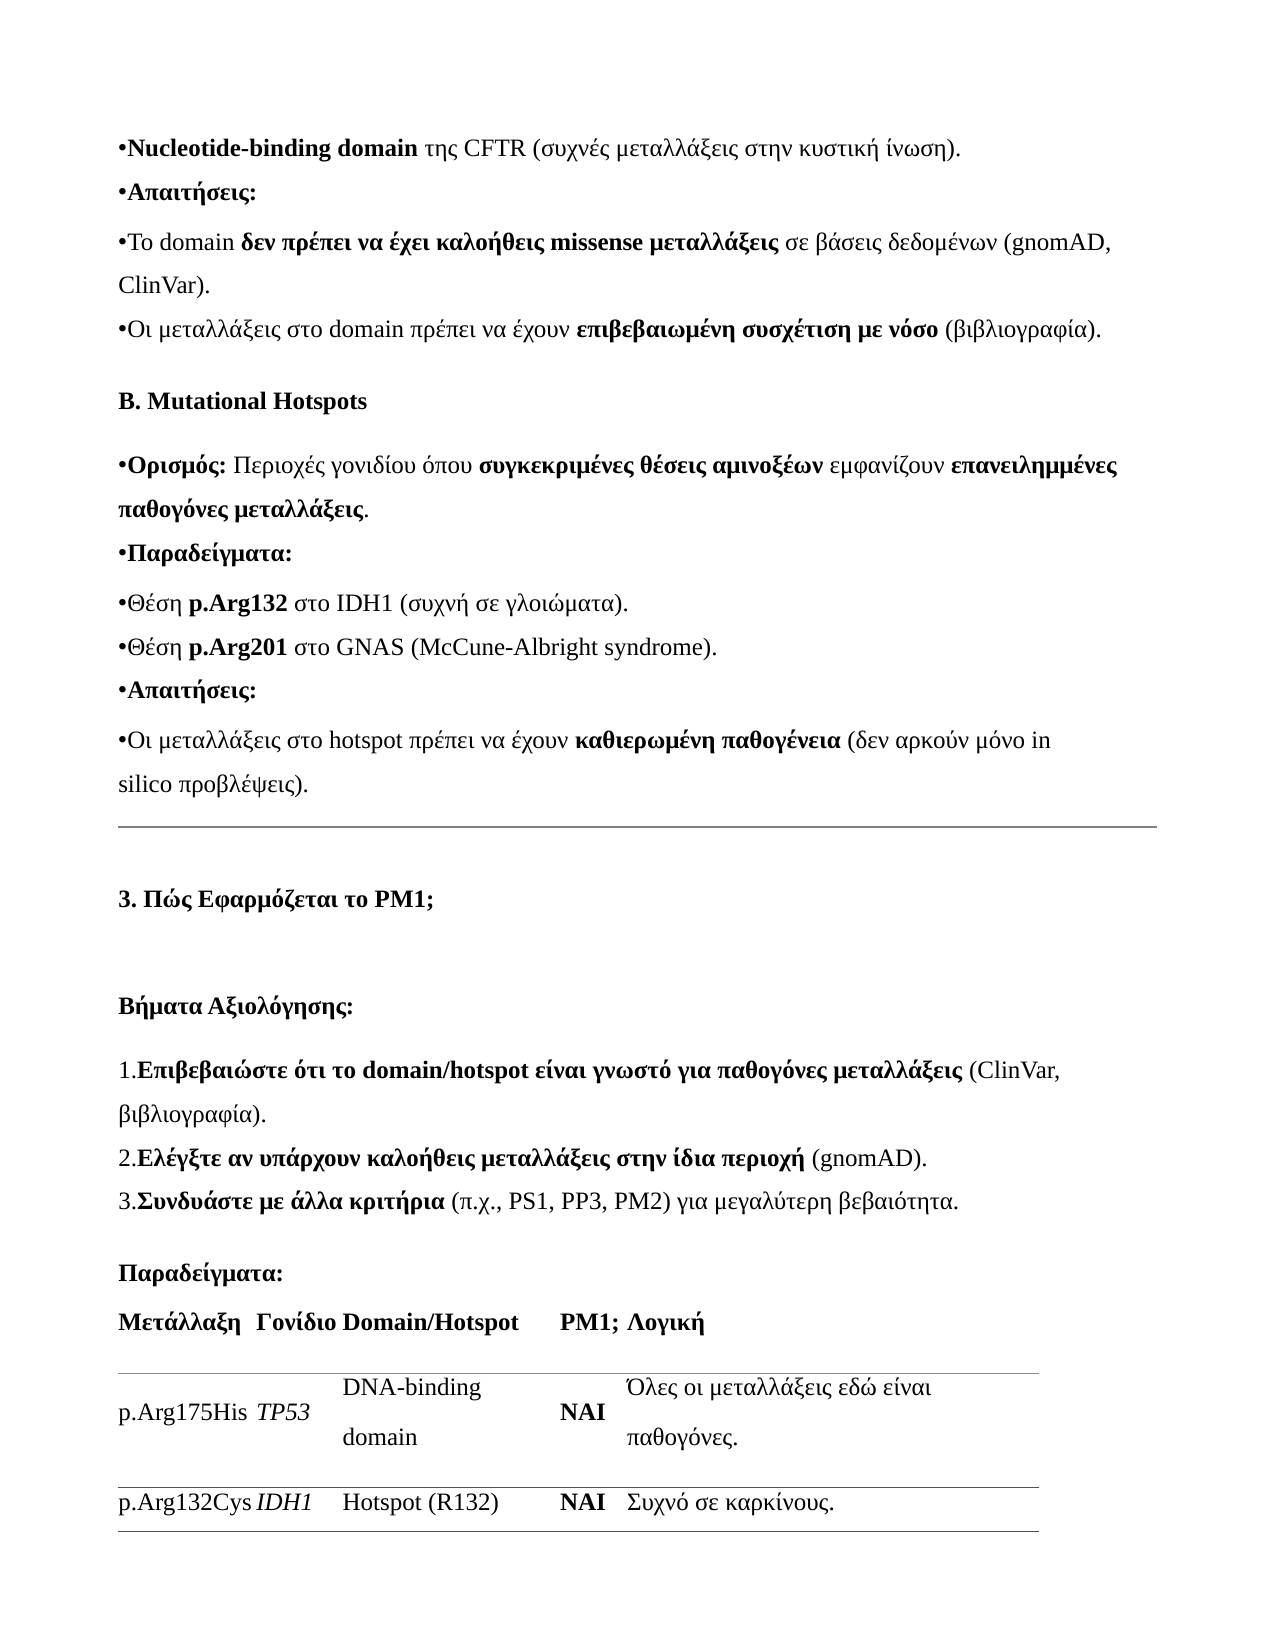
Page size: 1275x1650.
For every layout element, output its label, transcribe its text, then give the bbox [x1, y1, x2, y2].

list Ελέγξτε αν υπάρχουν καλοήθεις μεταλλάξεις στην ίδια περιοχή (gnomAD). [118, 1128, 1157, 1171]
list Συνδυάστε με άλλα κριτήρια (π.χ., PS1, PP3, PM2) για μεγαλύτερη βεβαιότητα. [118, 1171, 1157, 1215]
table_cell Συχνό σε καρκίνους. [627, 1488, 1038, 1531]
list Οι μεταλλάξεις στο hotspot πρέπει να έχουν καθιερωμένη παθογένεια (δεν αρκούν μόνο in silico προβλέψεις). [118, 710, 1157, 798]
subtitle Παραδείγματα: [118, 1243, 1157, 1287]
list Απαιτήσεις: [118, 660, 1157, 704]
list Ορισμός: Περιοχές γονιδίου όπου συγκεκριμένες θέσεις αμινοξέων εμφανίζουν επανειλημμένες παθογόνες μεταλλάξεις. [118, 435, 1157, 523]
table_cell p.Arg175His [118, 1374, 256, 1487]
table_cell IDH1 [256, 1488, 342, 1531]
list Παραδείγματα: [118, 523, 1157, 567]
table_cell DNA-binding domain [343, 1374, 560, 1487]
table_cell Όλες οι μεταλλάξεις εδώ είναι παθογόνες. [627, 1374, 1038, 1487]
table_header PM1; [560, 1308, 627, 1372]
list Nucleotide-binding domain της CFTR (συχνές μεταλλάξεις στην κυστική ίνωση). [118, 118, 1157, 162]
table_cell ΝΑΙ [560, 1488, 627, 1531]
list Επιβεβαιώστε ότι το domain/hotspot είναι γνωστό για παθογόνες μεταλλάξεις (ClinVar, βιβλιογραφία). [118, 1040, 1157, 1128]
list Θέση p.Arg132 στο IDH1 (συχνή σε γλοιώματα). [118, 573, 1157, 617]
list Θέση p.Arg201 στο GNAS (McCune-Albright syndrome). [118, 617, 1157, 660]
table_header Λογική [627, 1308, 1038, 1372]
table_header Domain/Hotspot [343, 1308, 560, 1372]
table_header Γονίδιο [256, 1308, 342, 1372]
table_cell p.Arg132Cys [118, 1488, 256, 1531]
list Οι μεταλλάξεις στο domain πρέπει να έχουν επιβεβαιωμένη συσχέτιση με νόσο (βιβλιογραφία). [118, 299, 1157, 343]
list Απαιτήσεις: [118, 162, 1157, 206]
list Το domain δεν πρέπει να έχει καλοήθεις missense μεταλλάξεις σε βάσεις δεδομένων (gnomAD, ClinVar). [118, 212, 1157, 299]
subtitle 3. Πώς Εφαρμόζεται το PM1; [118, 884, 1157, 913]
table_cell ΝΑΙ [560, 1374, 627, 1487]
subtitle Βήματα Αξιολόγησης: [118, 976, 1157, 1020]
table_cell Hotspot (R132) [343, 1488, 560, 1531]
table_cell TP53 [256, 1374, 342, 1487]
table_header Μετάλλαξη [118, 1308, 256, 1372]
subtitle Β. Mutational Hotspots [118, 371, 1157, 415]
